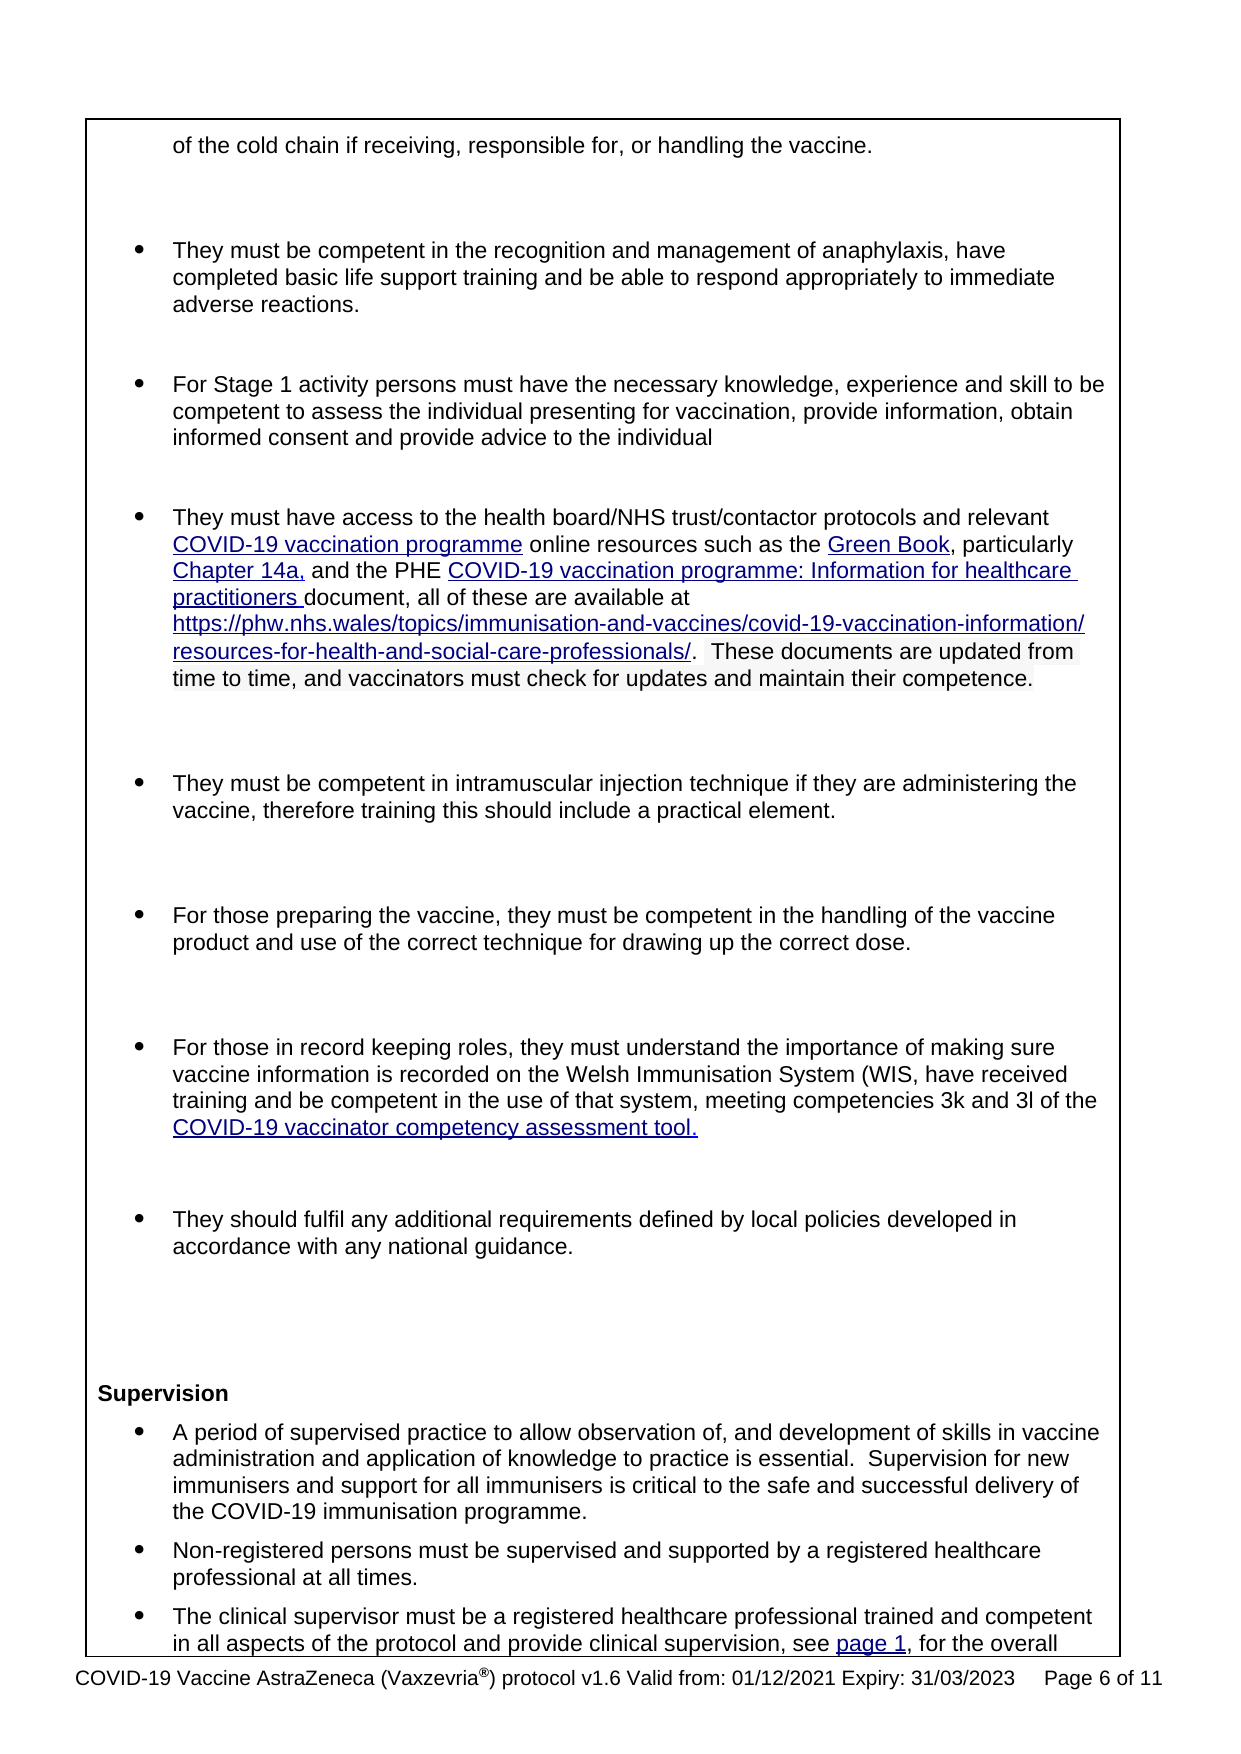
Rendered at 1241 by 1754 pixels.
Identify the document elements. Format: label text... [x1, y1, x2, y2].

table_cell of the cold chain if receiving, responsible for, or handling the vaccine. They must be competent in the recognition and management of anaphylaxis, have completed basic life support training and be able to respond appropriately to immediate adverse reactions. For Stage 1 activity persons must have the necessary knowledge, experience and skill to be competent to assess the individual presenting for vaccination, provide information, obtain informed consent and provide advice to the individual They must have access to the health board/NHS trust/contactor protocols and relevant COVID-19 vaccination programme online resources such as the Green Book, particularly Chapter 14a, and the PHE COVID-19 vaccination programme: Information for healthcare practitioners document, all of these are available at https://phw.nhs.wales/topics/immunisation-and-vaccines/covid-19-vaccination-information/resources-for-health-and-social-care-professionals/. These documents are updated from time to time, and vaccinators must check for updates and maintain their competence. They must be competent in intramuscular injection technique if they are administering the vaccine, therefore training this should include a practical element. For those preparing the vaccine, they must be competent in the handling of the vaccine product and use of the correct technique for drawing up the correct dose. For those in record keeping roles, they must understand the importance of making sure vaccine information is recorded on the Welsh Immunisation System (WIS, have received training and be competent in the use of that system, meeting competencies 3k and 3l of the COVID-19 vaccinator competency assessment tool. They should fulfil any additional requirements defined by local policies developed in accordance with any national guidance. Supervision A period of supervised practice to allow observation of, and development of skills in vaccine administration and application of knowledge to practice is essential. Supervision for new immunisers and support for all immunisers is critical to the safe and successful delivery of the COVID-19 immunisation programme. Non-registered persons must be supervised and supported by a registered healthcare professional at all times. The clinical supervisor must be a registered healthcare professional trained and competent in all aspects of the protocol and provide clinical supervision, see page 1, for the overall [87, 120, 1119, 1656]
